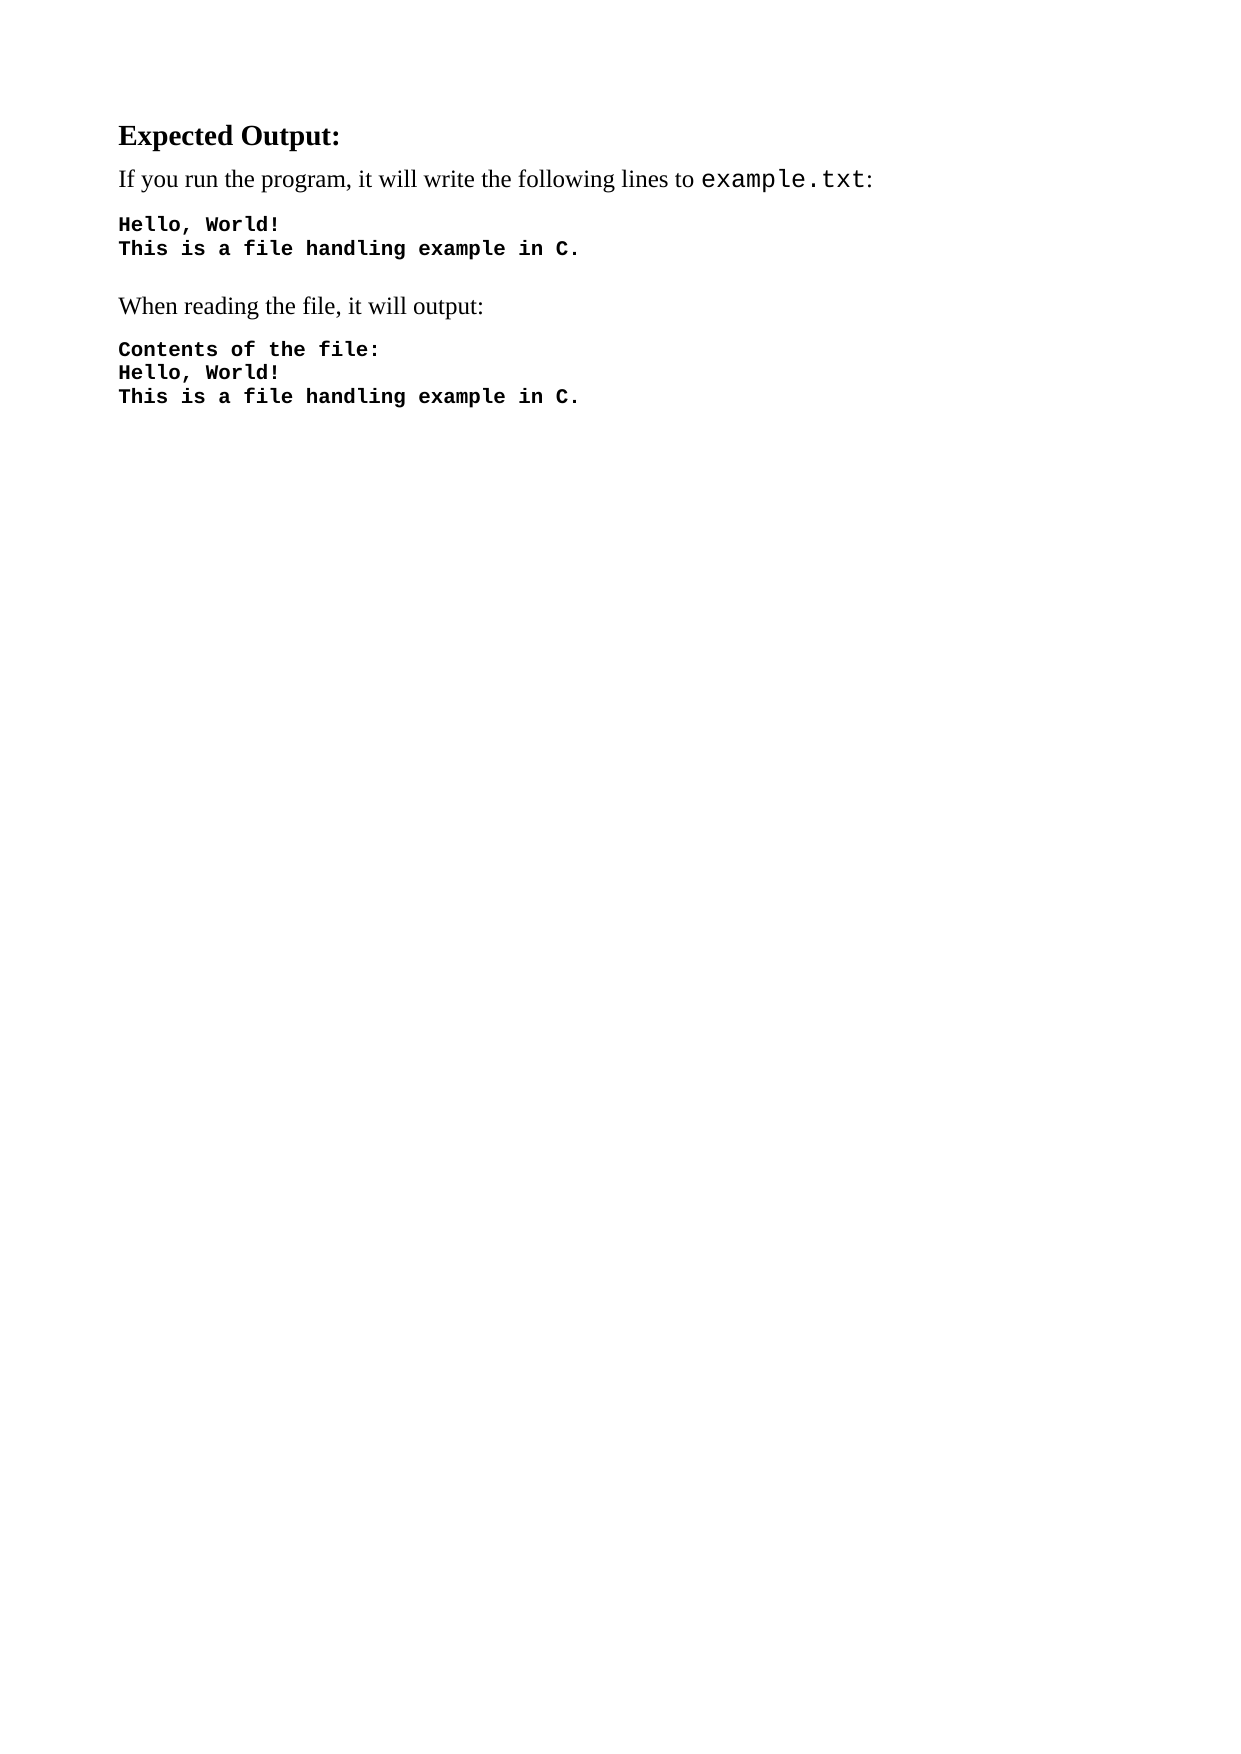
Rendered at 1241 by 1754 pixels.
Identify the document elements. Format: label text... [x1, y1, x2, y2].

text When reading the file, it will output: [118, 291, 1122, 320]
text Contents of the file: [118, 338, 1122, 362]
text Hello, World! [118, 362, 1122, 386]
subtitle Expected Output: [118, 118, 1122, 152]
text This is a file handling example in C. [118, 386, 1122, 409]
text Hello, World! [118, 214, 1122, 238]
text If you run the program, it will write the following lines to example.txt: [118, 164, 1122, 195]
text This is a file handling example in C. [118, 238, 1122, 261]
